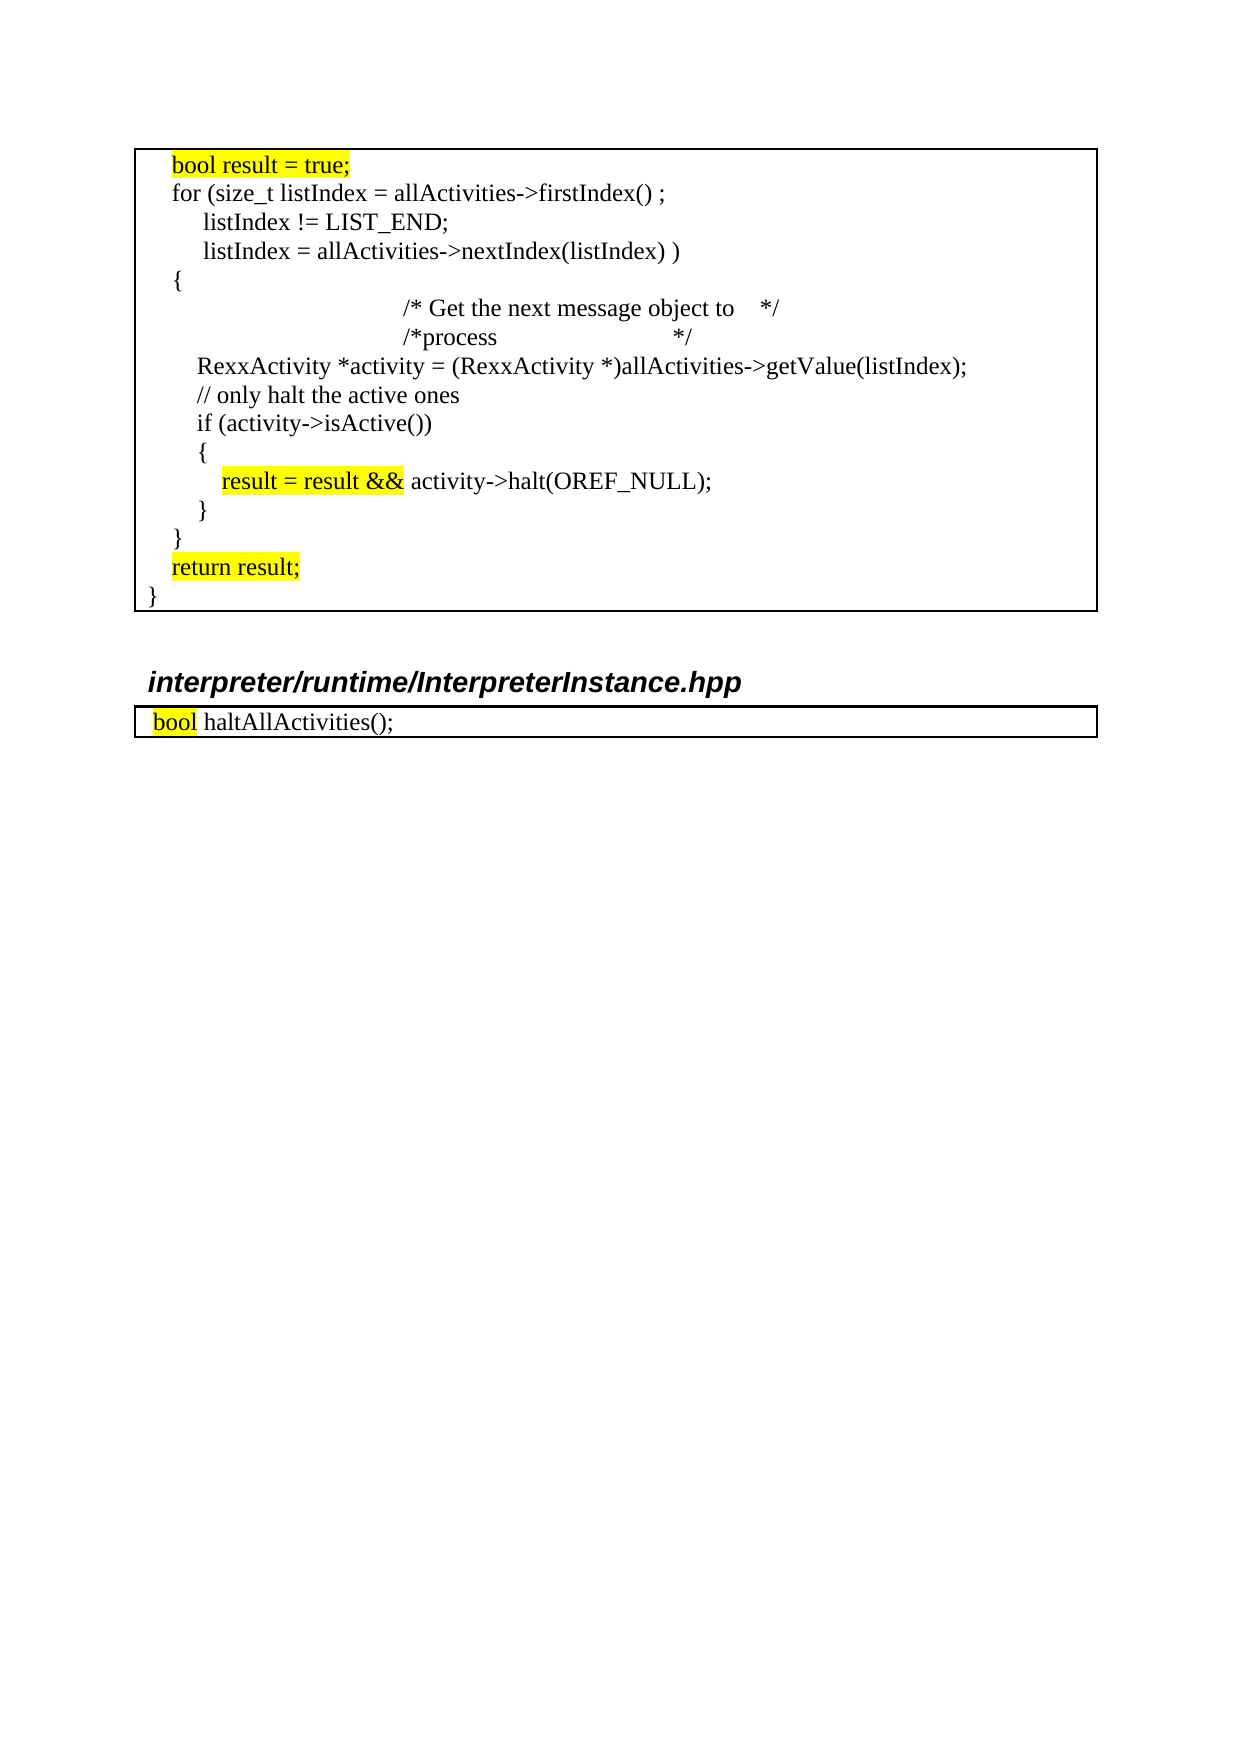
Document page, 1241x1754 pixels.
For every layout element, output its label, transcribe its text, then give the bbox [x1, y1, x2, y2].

table_header bool haltAllActivities(); [136, 708, 1096, 736]
table_header bool result = true; for (size_t listIndex = allActivities->firstIndex() ; listIndex != LIST_END; listIndex = allActivities->nextIndex(listIndex) ) { /* Get the next message object to */ /*process */ RexxActivity *activity = (RexxActivity *)allActivities->getValue(listIndex); // only halt the active ones if (activity->isActive()) { result = result && activity->halt(OREF_NULL); } } return result; } [136, 150, 1096, 610]
subtitle interpreter/runtime/InterpreterInstance.hpp [148, 666, 1093, 699]
